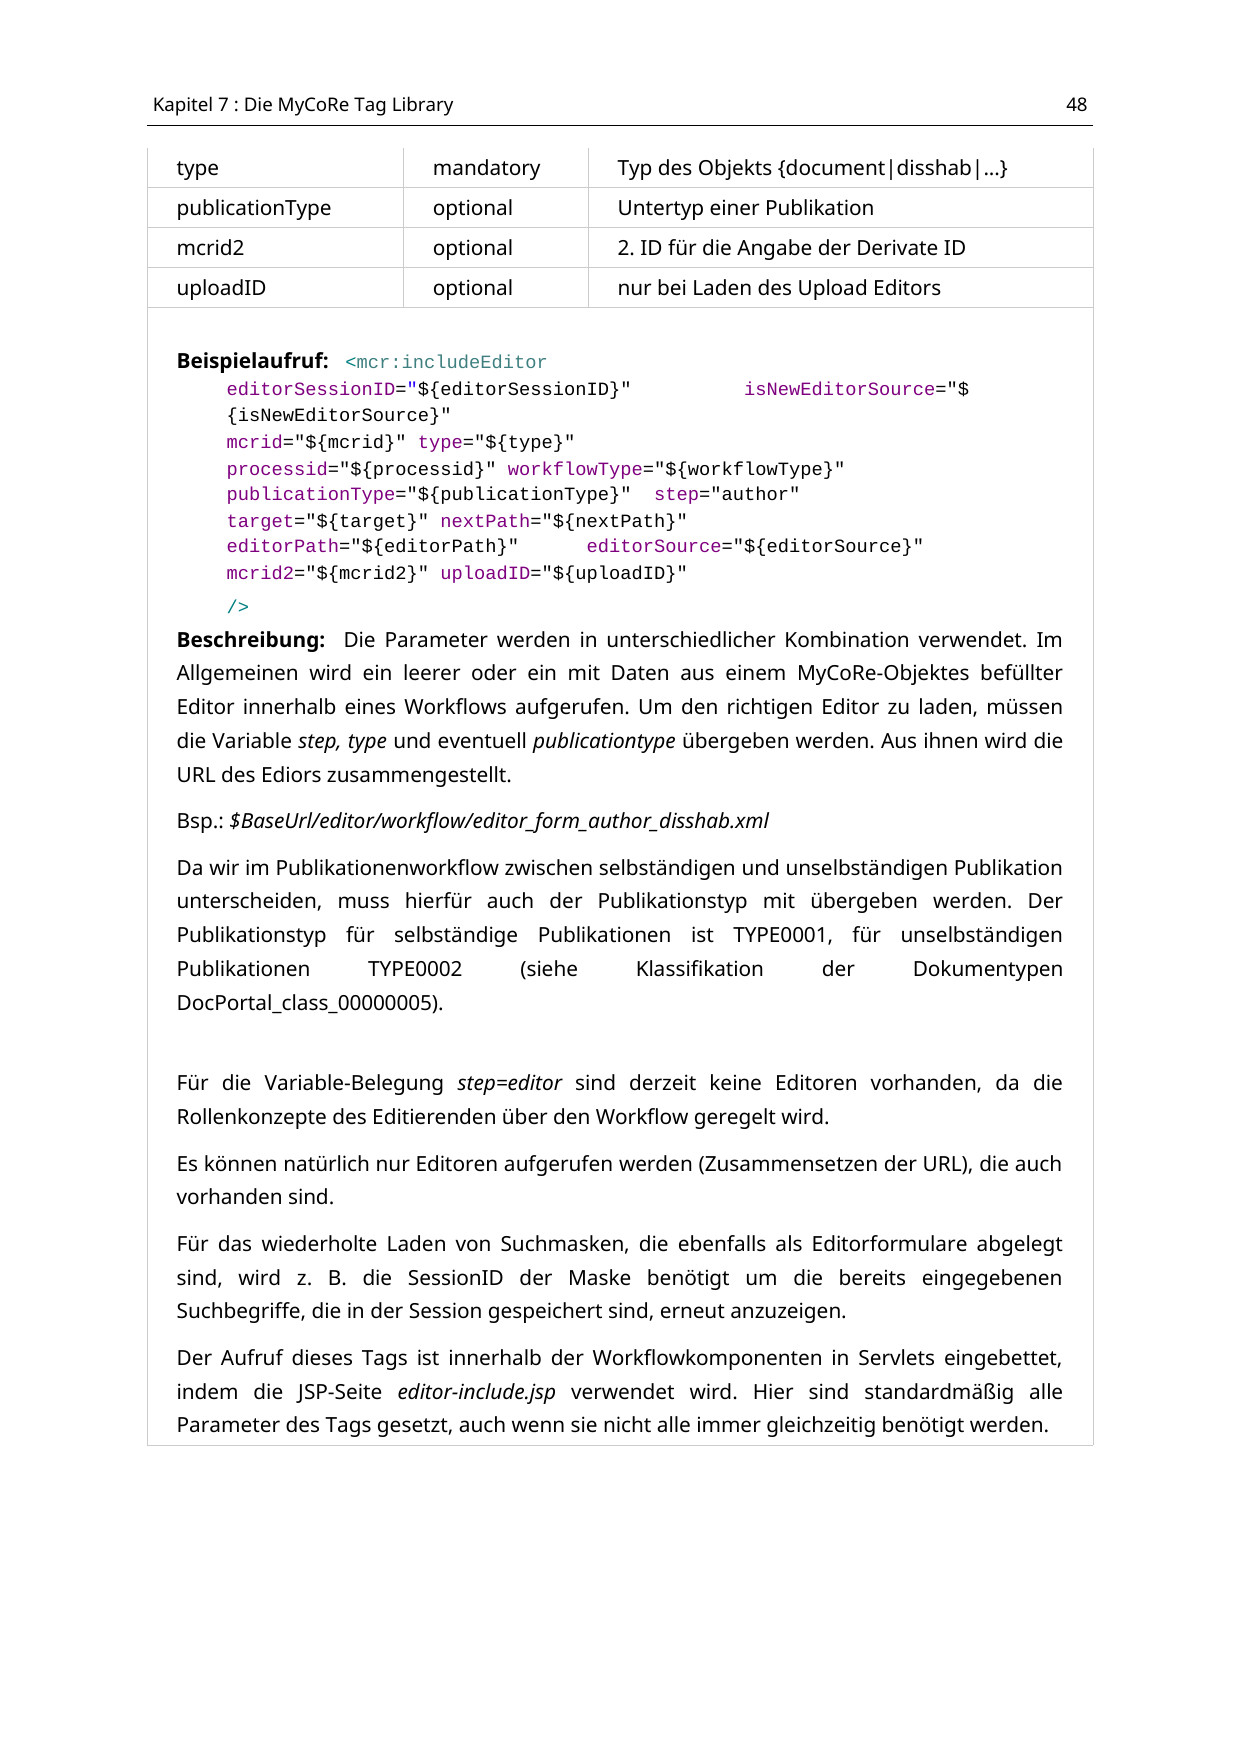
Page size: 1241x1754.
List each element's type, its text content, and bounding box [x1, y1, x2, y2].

table_cell Beispielaufruf: <mcr:includeEditor editorSessionID="${editorSessionID}" isNewEditorSource="${isNewEditorSource}" mcrid="${mcrid}" type="${type}" processid="${processid}" workflowType="${workflowType}" publicationType="${publicationType}" step="author" target="${target}" nextPath="${nextPath}" editorPath="${editorPath}" editorSource="${editorSource}" mcrid2="${mcrid2}" uploadID="${uploadID}" /> Beschreibung: Die Parameter werden in unterschiedlicher Kombination verwendet. Im Allgemeinen wird ein leerer oder ein mit Daten aus einem MyCoRe-Objektes befüllter Editor innerhalb eines Workflows aufgerufen. Um den richtigen Editor zu laden, müssen die Variable step, type und eventuell publicationtype übergeben werden. Aus ihnen wird die URL des Ediors zusammengestellt. Bsp.: $BaseUrl/editor/workflow/editor_form_author_disshab.xml Da wir im Publikationenworkflow zwischen selbständigen und unselbständigen Publikation unterscheiden, muss hierfür auch der Publikationstyp mit übergeben werden. Der Publikationstyp für selbständige Publikationen ist TYPE0001, für unselbständigen Publikationen TYPE0002 (siehe Klassifikation der Dokumentypen DocPortal_class_00000005). Für die Variable-Belegung step=editor sind derzeit keine Editoren vorhanden, da die Rollenkonzepte des Editierenden über den Workflow geregelt wird. Es können natürlich nur Editoren aufgerufen werden (Zusammensetzen der URL), die auch vorhanden sind. Für das wiederholte Laden von Suchmasken, die ebenfalls als Editorformulare abgelegt sind, wird z. B. die SessionID der Maske benötigt um die bereits eingegebenen Suchbegriffe, die in der Session gespeichert sind, erneut anzuzeigen. Der Aufruf dieses Tags ist innerhalb der Workflowkomponenten in Servlets eingebettet, indem die JSP-Seite editor-include.jsp verwendet wird. Hier sind standardmäßig alle Parameter des Tags gesetzt, auch wenn sie nicht alle immer gleichzeitig benötigt werden. [148, 308, 1093, 1445]
table_cell publicationType [148, 188, 403, 227]
table_cell type [148, 148, 403, 187]
table_cell optional [404, 228, 588, 267]
table_cell Untertyp einer Publikation [589, 188, 1093, 227]
table_cell optional [404, 188, 588, 227]
table_cell optional [404, 268, 588, 307]
table_cell Typ des Objekts {document|disshab|...} [589, 148, 1093, 187]
table_cell 2. ID für die Angabe der Derivate ID [589, 228, 1093, 267]
table_cell mandatory [404, 148, 588, 187]
table_cell mcrid2 [148, 228, 403, 267]
table_cell nur bei Laden des Upload Editors [589, 268, 1093, 307]
table_cell uploadID [148, 268, 403, 307]
